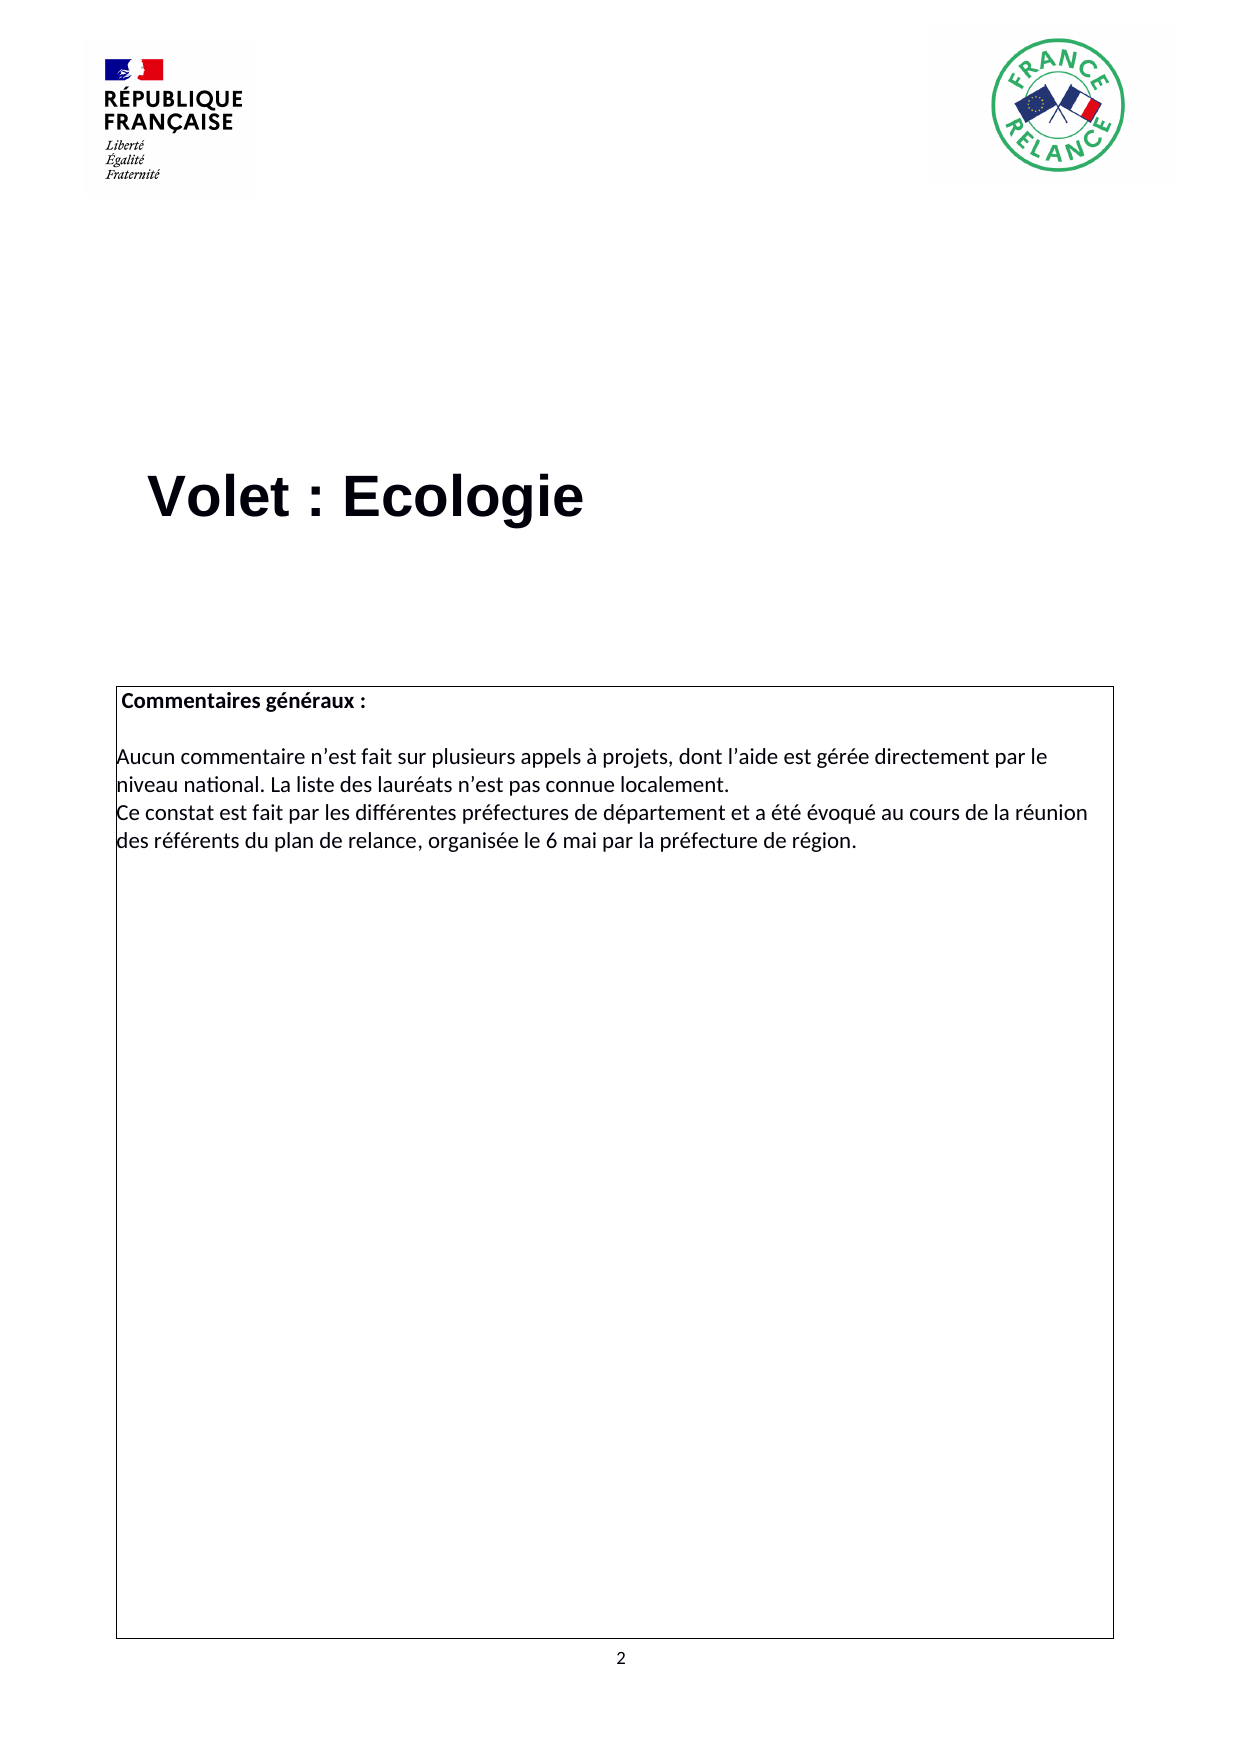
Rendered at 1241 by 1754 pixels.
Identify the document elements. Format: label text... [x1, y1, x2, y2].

text Volet : Ecologie [148, 462, 1093, 529]
picture [84, 39, 263, 200]
text 2 [4, 1646, 1238, 1669]
text Aucun commentaire n’est fait sur plusieurs appels à projets, dont l’aide est gérée directement par le niveau national. La liste des lauréats n’est pas connue localement. Ce constat est fait par les différentes préfectures de département et a été évoqué au cours de la réunion des référents du plan de relance, organisée le 6 mai par la préfecture de région. [116, 742, 1113, 854]
picture [926, 17, 1189, 185]
text Commentaires généraux : [116, 686, 1113, 714]
